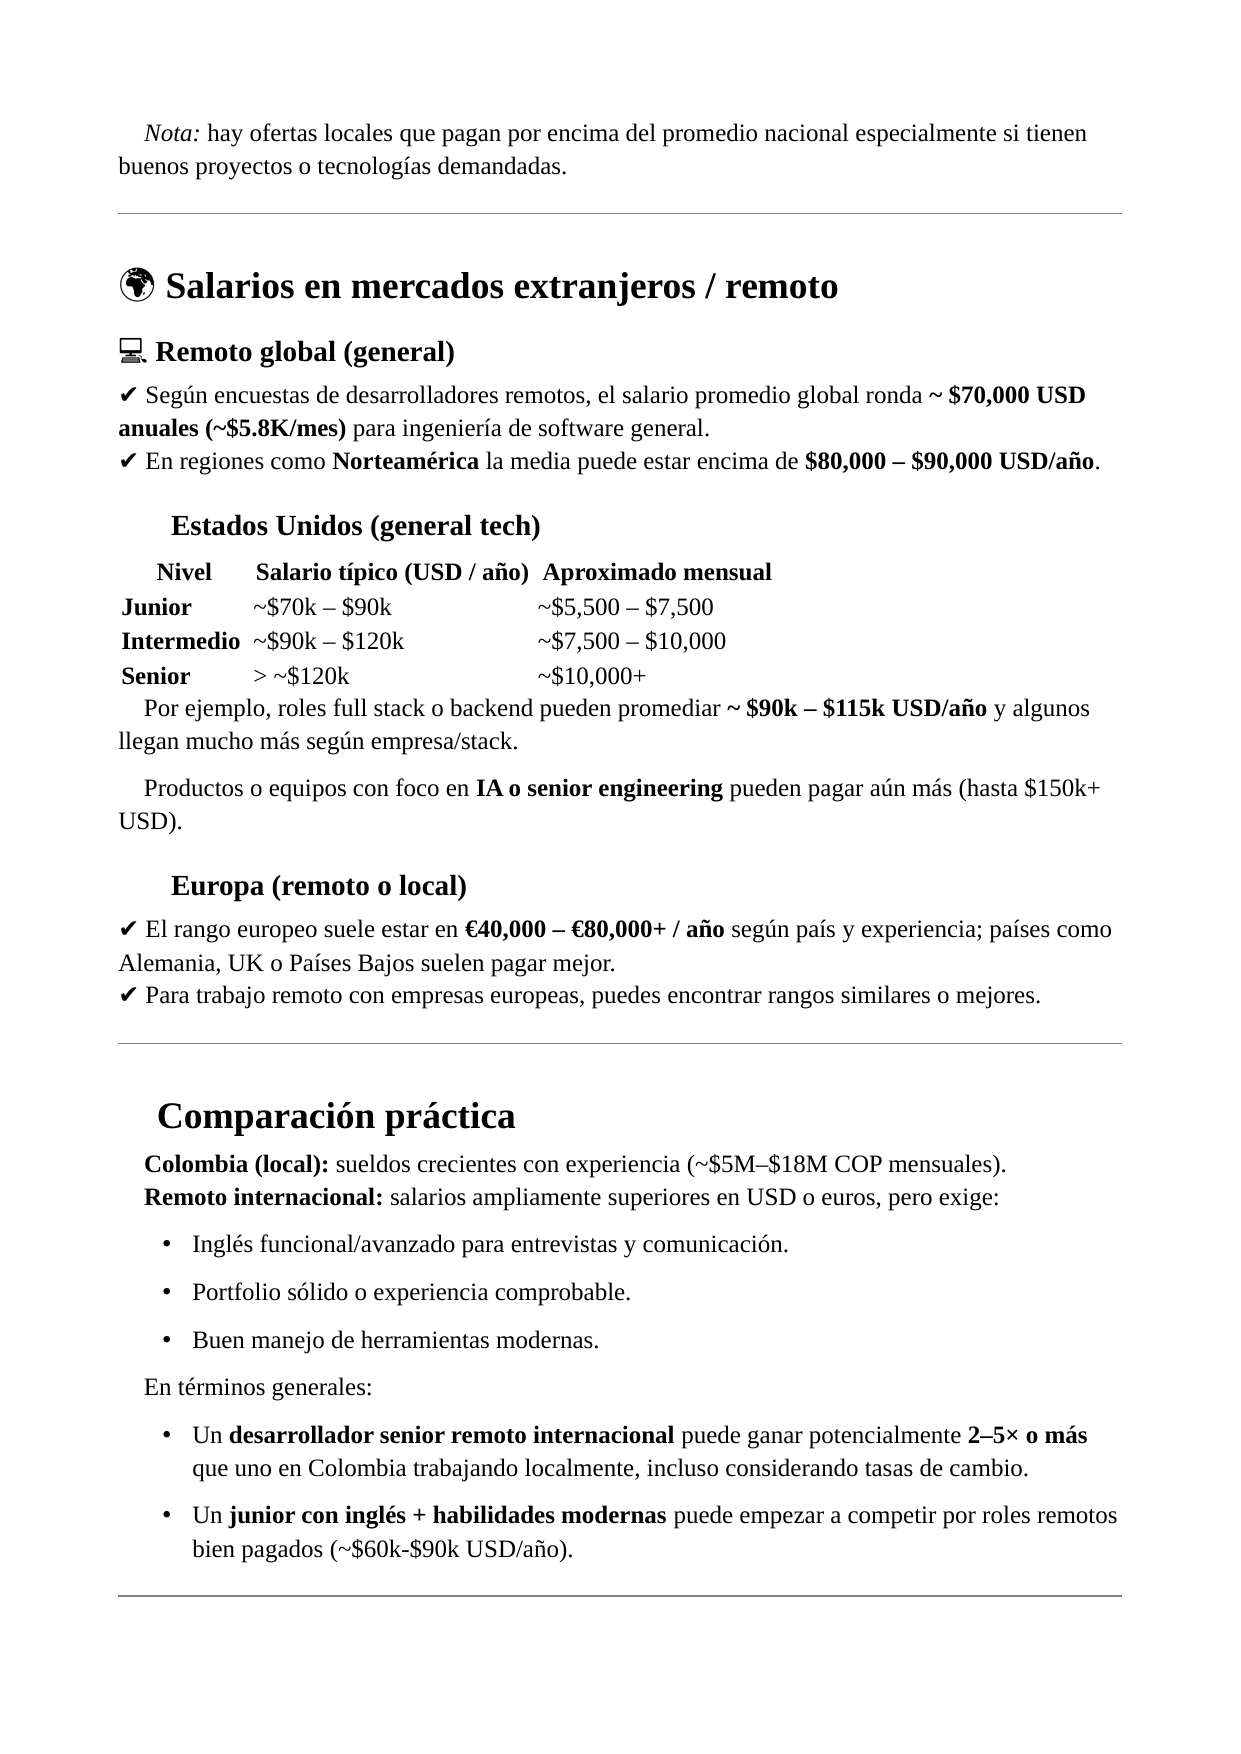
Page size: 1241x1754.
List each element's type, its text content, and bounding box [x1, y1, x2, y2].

text 📌 Por ejemplo, roles full stack o backend pueden promediar ~ $90k – $115k USD/año y algunos llegan mucho más según empresa/stack. [118, 693, 1122, 754]
table_cell ~$70k – $90k [250, 589, 535, 623]
list Portfolio sólido o experiencia comprobable. [162, 1277, 1122, 1306]
table_cell > ~$120k [250, 658, 535, 693]
table_cell Junior [118, 589, 250, 623]
text 💡 En términos generales: [118, 1372, 1122, 1401]
subtitle 💻 Remoto global (general) [118, 334, 1122, 368]
subtitle 🇪🇺 Europa (remoto o local) [118, 868, 1122, 902]
list Un junior con inglés + habilidades modernas puede empezar a competir por roles remotos bien pagados (~$60k-$90k USD/año). [162, 1501, 1122, 1562]
text 💡 Nota: hay ofertas locales que pagan por encima del promedio nacional especialmente si tienen buenos proyectos o tecnologías demandadas. [118, 118, 1122, 180]
text 💡 Productos o equipos con foco en IA o senior engineering pueden pagar aún más (hasta $150k+ USD). [118, 773, 1122, 835]
table_header Aproximado mensual [535, 554, 780, 589]
list Un desarrollador senior remoto internacional puede ganar potencialmente 2–5× o más que uno en Colombia trabajando localmente, incluso considerando tasas de cambio. [162, 1420, 1122, 1482]
table_cell ~$90k – $120k [250, 624, 535, 658]
table_header Nivel [118, 554, 250, 589]
table_cell Senior [118, 658, 250, 693]
table_cell Intermedio [118, 624, 250, 658]
table_cell ~$7,500 – $10,000 [535, 624, 780, 658]
list Buen manejo de herramientas modernas. [162, 1325, 1122, 1353]
table_header Salario típico (USD / año) [250, 554, 535, 589]
table_cell ~$10,000+ [535, 658, 780, 693]
subtitle 🇺🇸 Estados Unidos (general tech) [118, 508, 1122, 542]
subtitle 🧩 Comparación práctica [118, 1093, 1122, 1136]
text 📍 Colombia (local): sueldos crecientes con experiencia (~$5M–$18M COP mensuales). 🌐 Remoto internacional: salarios ampliamente superiores en USD o euros, pero exige: [118, 1149, 1122, 1211]
list Inglés funcional/avanzado para entrevistas y comunicación. [162, 1229, 1122, 1258]
text ✔️ El rango europeo suele estar en €40,000 – €80,000+ / año según país y experiencia; países como Alemania, UK o Países Bajos suelen pagar mejor. ✔️ Para trabajo remoto con empresas europeas, puedes encontrar rangos similares o mejores. [118, 914, 1122, 1009]
text ✔️ Según encuestas de desarrolladores remotos, el salario promedio global ronda ~ $70,000 USD anuales (~$5.8K/mes) para ingeniería de software general. ✔️ En regiones como Norteamérica la media puede estar encima de $80,000 – $90,000 USD/año. [118, 380, 1122, 475]
subtitle 🌍 Salarios en mercados extranjeros / remoto [118, 264, 1122, 307]
table_cell ~$5,500 – $7,500 [535, 589, 780, 623]
